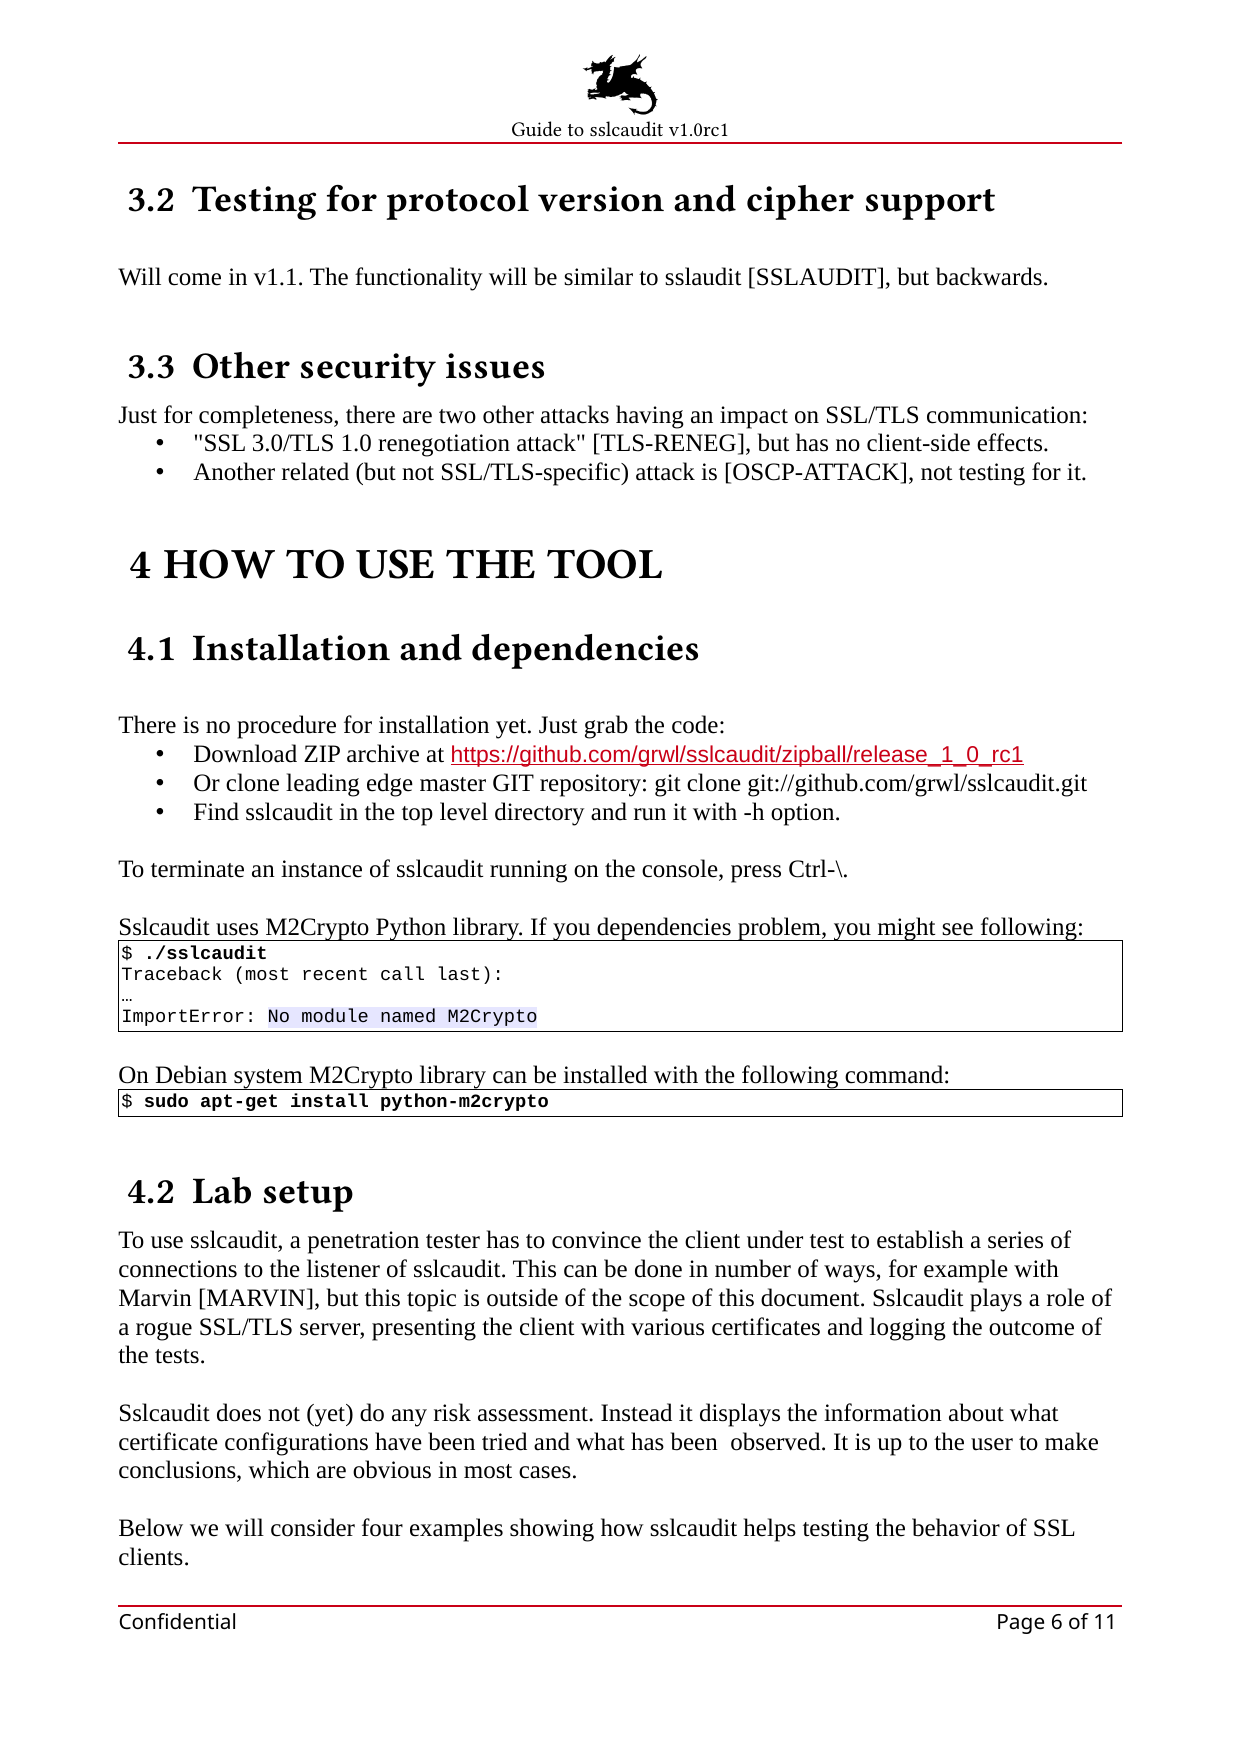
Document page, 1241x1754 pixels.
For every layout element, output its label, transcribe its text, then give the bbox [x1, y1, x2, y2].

text Just for completeness, there are two other attacks having an impact on SSL/TLS communication: [118, 400, 1122, 428]
text To use sslcaudit, a penetration tester has to convince the client under test to establish a series of connections to the listener of sslcaudit. This can be done in number of ways, for example with Marvin [MARVIN], but this topic is outside of the scope of this document. Sslcaudit plays a role of a rogue SSL/TLS server, presenting the client with various certificates and logging the outcome of the tests. [118, 1226, 1122, 1369]
text On Debian system M2Crypto library can be installed with the following command: [118, 1060, 1122, 1089]
list Another related (but not SSL/TLS-specific) attack is [OSCP-ATTACK], not testing for it. [156, 457, 1122, 486]
text Sslcaudit does not (yet) do any risk assessment. Instead it displays the information about what certificate configurations have been tried and what has been observed. It is up to the user to make conclusions, which are obvious in most cases. [118, 1398, 1122, 1484]
subtitle HOW TO USE THE TOOL [118, 540, 1122, 589]
list "SSL 3.0/TLS 1.0 renegotiation attack" [TLS-RENEG], but has no client-side effects. [156, 428, 1122, 457]
text Will come in v1.1. The functionality will be similar to sslaudit [SSLAUDIT], but backwards. [118, 262, 1122, 291]
subtitle Lab setup [118, 1170, 1122, 1213]
list Or clone leading edge master GIT repository: git clone git://github.com/grwl/sslcaudit.git [156, 768, 1122, 797]
text $ sudo apt-get install python-m2crypto [119, 1090, 1122, 1116]
text Sslcaudit uses M2Crypto Python library. If you dependencies problem, you might see following: [118, 912, 1122, 940]
text $ ./sslcaudit [119, 941, 1122, 962]
text There is no procedure for installation yet. Just grab the code: [118, 710, 1122, 739]
text Below we will consider four examples showing how sslcaudit helps testing the behavior of SSL clients. [118, 1513, 1122, 1571]
text ImportError: No module named M2Crypto [119, 1004, 1122, 1031]
subtitle Testing for protocol version and cipher support [118, 178, 1122, 221]
subtitle Installation and dependencies [118, 626, 1122, 669]
text To terminate an instance of sslcaudit running on the console, press Ctrl-\. [118, 854, 1122, 883]
text … [119, 983, 1122, 1004]
text Traceback (most recent call last): [119, 962, 1122, 983]
subtitle Other security issues [118, 344, 1122, 387]
list Find sslcaudit in the top level directory and run it with -h option. [156, 797, 1122, 825]
picture [582, 54, 658, 115]
list Download ZIP archive at https://github.com/grwl/sslcaudit/zipball/release_1_0_rc1 [156, 739, 1122, 768]
